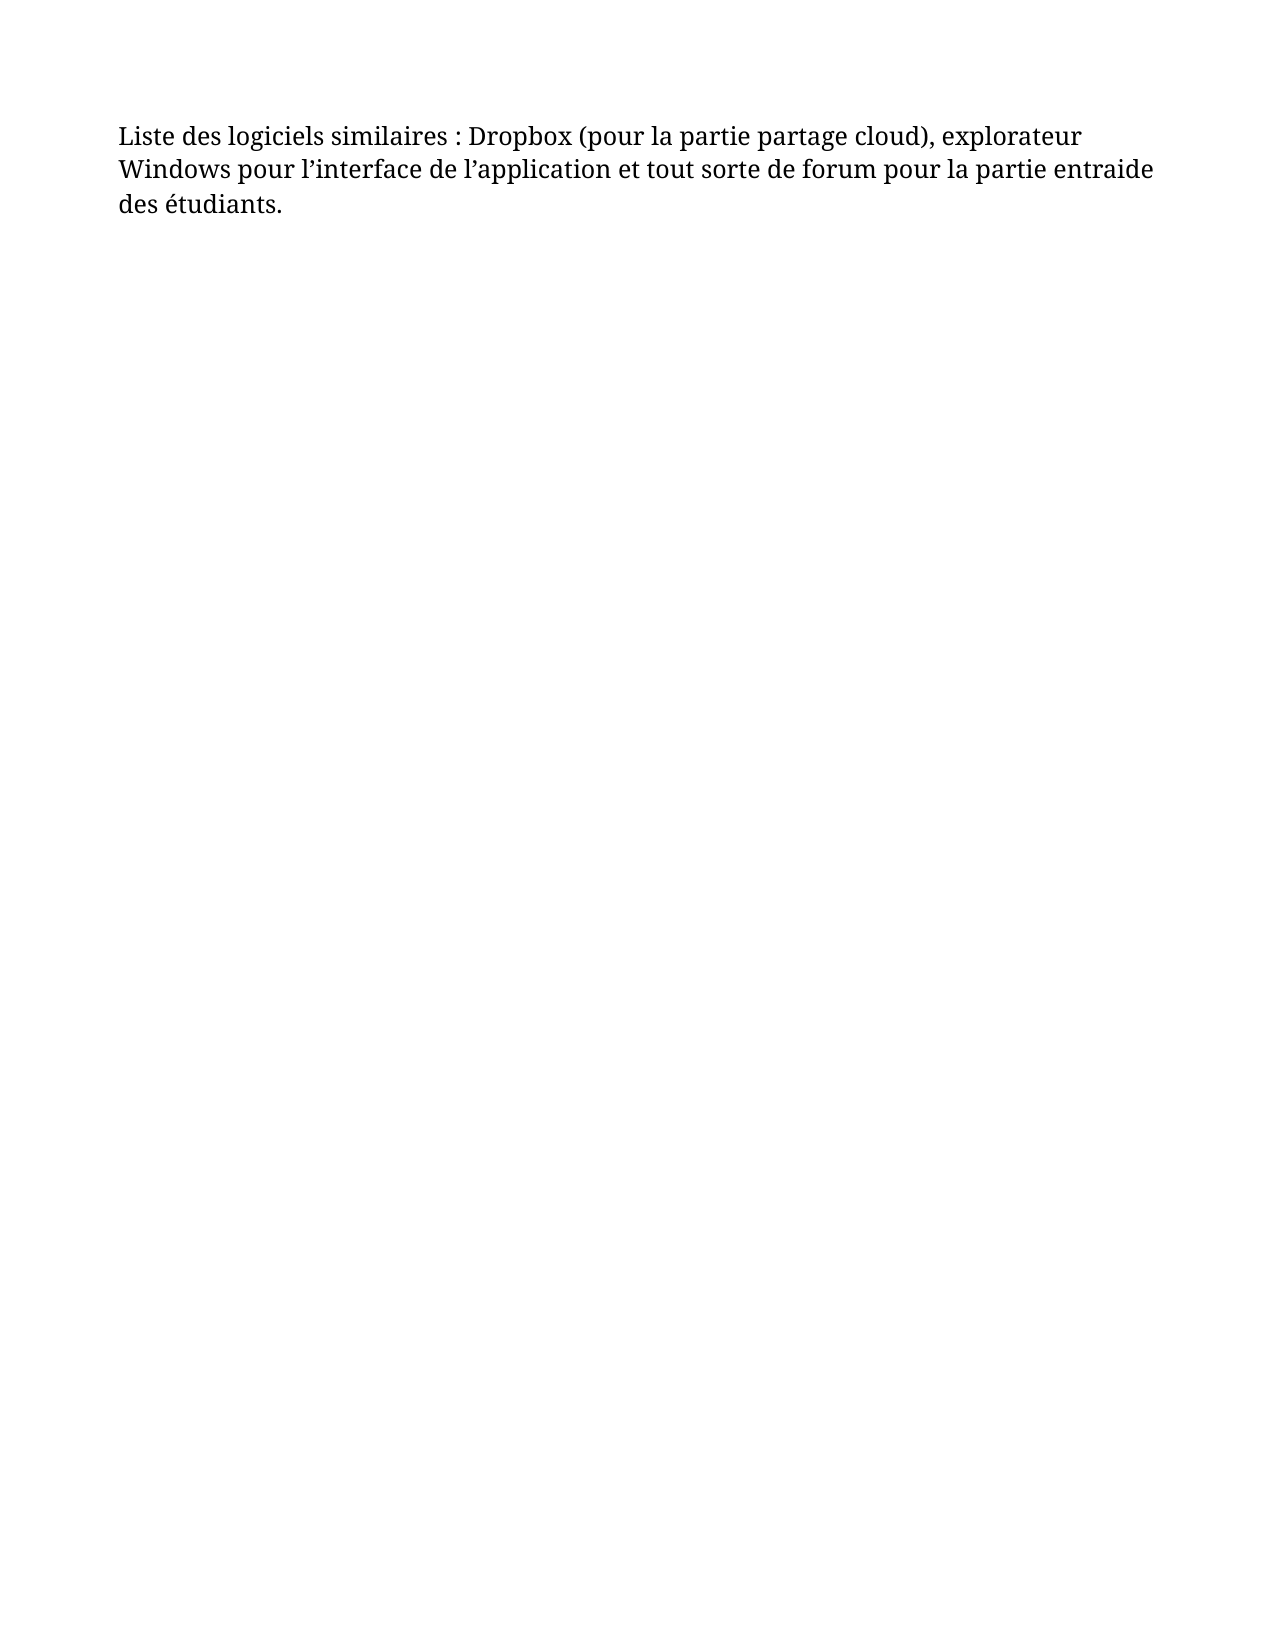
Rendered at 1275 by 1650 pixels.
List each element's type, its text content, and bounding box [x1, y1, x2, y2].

text Liste des logiciels similaires : Dropbox (pour la partie partage cloud), explorateur Windows pour l’interface de l’application et tout sorte de forum pour la partie entraide des étudiants. [118, 118, 1157, 220]
